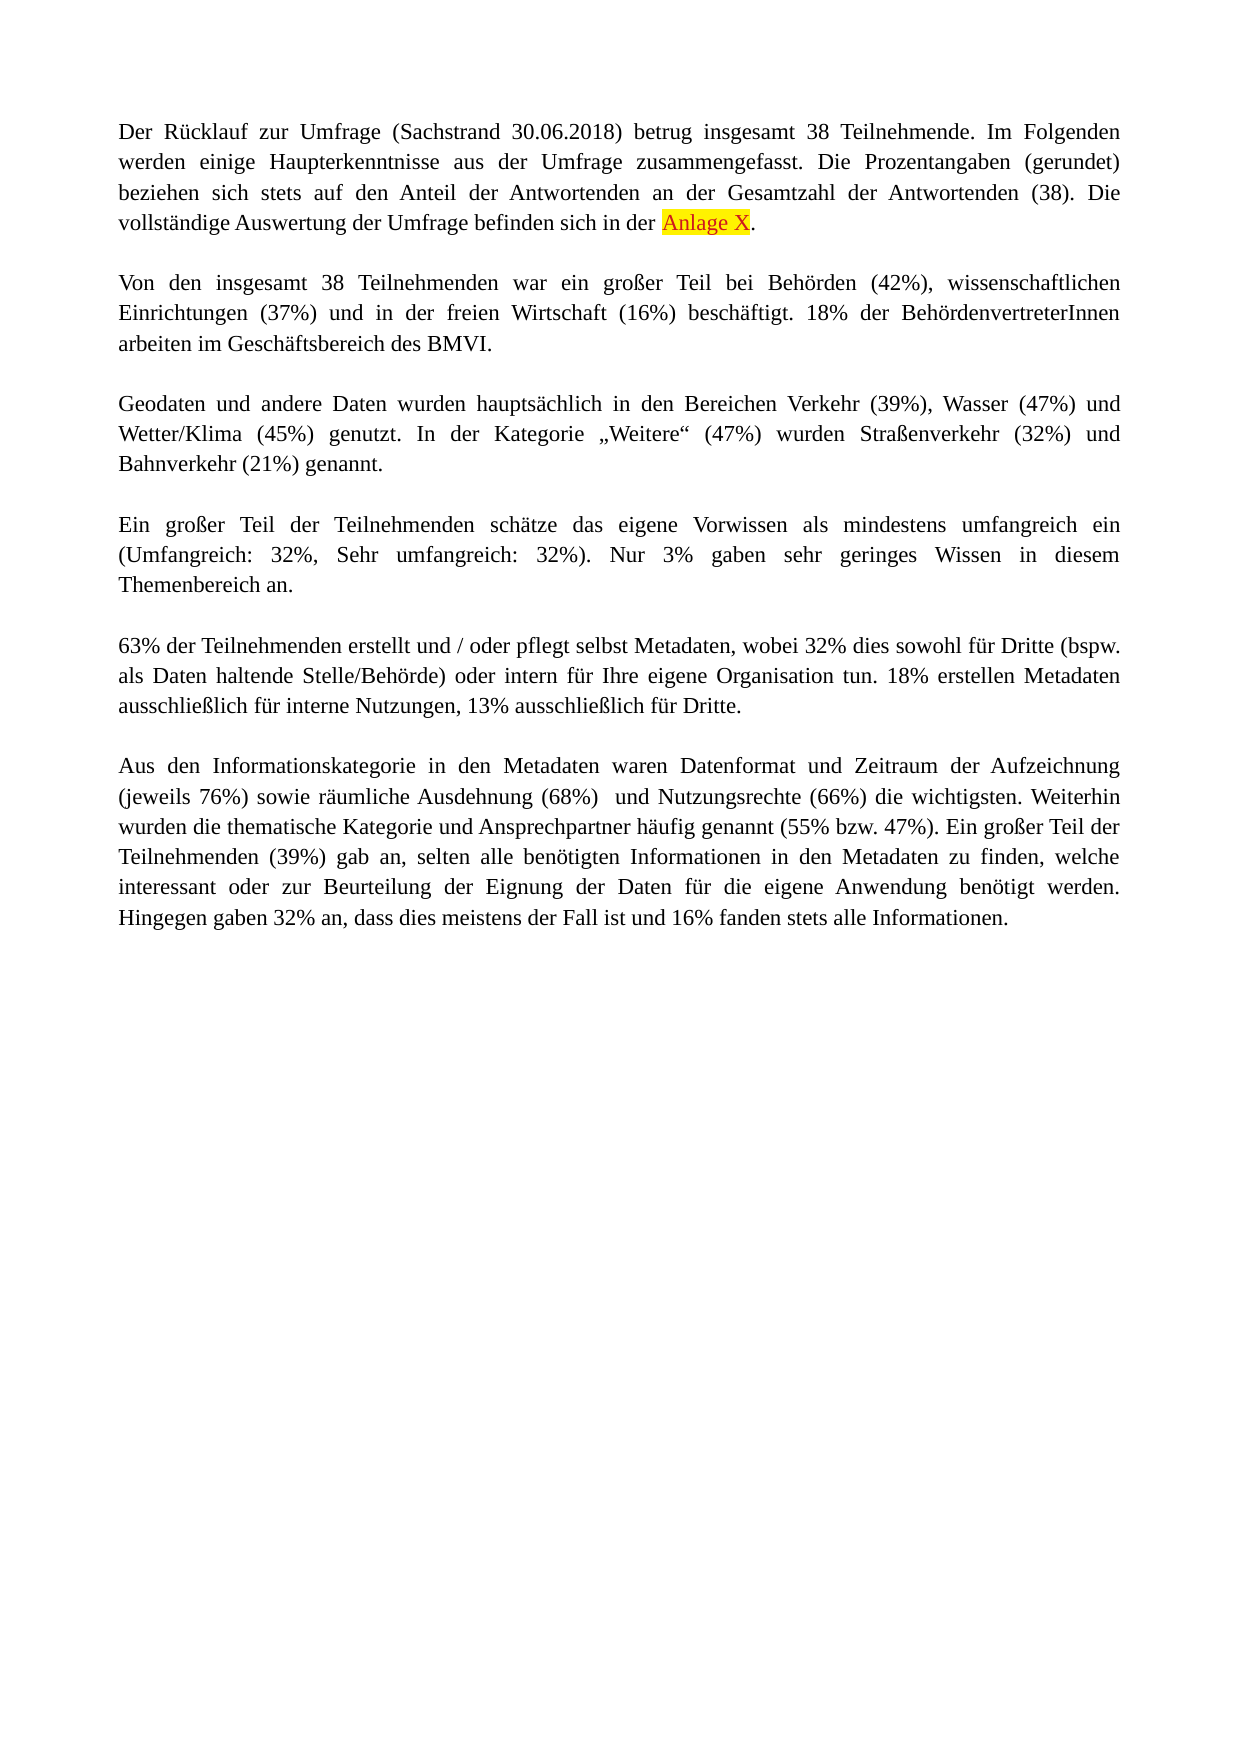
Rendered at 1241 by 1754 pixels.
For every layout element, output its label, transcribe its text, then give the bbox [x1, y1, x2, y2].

text 63% der Teilnehmenden erstellt und / oder pflegt selbst Metadaten, wobei 32% dies sowohl für Dritte (bspw. als Daten haltende Stelle/Behörde) oder intern für Ihre eigene Organisation tun. 18% erstellen Metadaten ausschließlich für interne Nutzungen, 13% ausschließlich für Dritte. [118, 632, 1122, 718]
text Ein großer Teil der Teilnehmenden schätze das eigene Vorwissen als mindestens umfangreich ein (Umfangreich: 32%, Sehr umfangreich: 32%). Nur 3% gaben sehr geringes Wissen in diesem Themenbereich an. [118, 511, 1122, 598]
text Aus den Informationskategorie in den Metadaten waren Datenformat und Zeitraum der Aufzeichnung (jeweils 76%) sowie räumliche Ausdehnung (68%) und Nutzungsrechte (66%) die wichtigsten. Weiterhin wurden die thematische Kategorie und Ansprechpartner häufig genannt (55% bzw. 47%). Ein großer Teil der Teilnehmenden (39%) gab an, selten alle benötigten Informationen in den Metadaten zu finden, welche interessant oder zur Beurteilung der Eignung der Daten für die eigene Anwendung benötigt werden. Hingegen gaben 32% an, dass dies meistens der Fall ist und 16% fanden stets alle Informationen. [118, 752, 1122, 930]
text Der Rücklauf zur Umfrage (Sachstrand 30.06.2018) betrug insgesamt 38 Teilnehmende. Im Folgenden werden einige Haupterkenntnisse aus der Umfrage zusammengefasst. Die Prozentangaben (gerundet) beziehen sich stets auf den Anteil der Antwortenden an der Gesamtzahl der Antwortenden (38). Die vollständige Auswertung der Umfrage befinden sich in der Anlage X. [118, 118, 1122, 235]
text Von den insgesamt 38 Teilnehmenden war ein großer Teil bei Behörden (42%), wissenschaftlichen Einrichtungen (37%) und in der freien Wirtschaft (16%) beschäftigt. 18% der BehördenvertreterInnen arbeiten im Geschäftsbereich des BMVI. [118, 269, 1122, 356]
text Geodaten und andere Daten wurden hauptsächlich in den Bereichen Verkehr (39%), Wasser (47%) und Wetter/Klima (45%) genutzt. In der Kategorie „Weitere“ (47%) wurden Straßenverkehr (32%) und Bahnverkehr (21%) genannt. [118, 390, 1122, 477]
